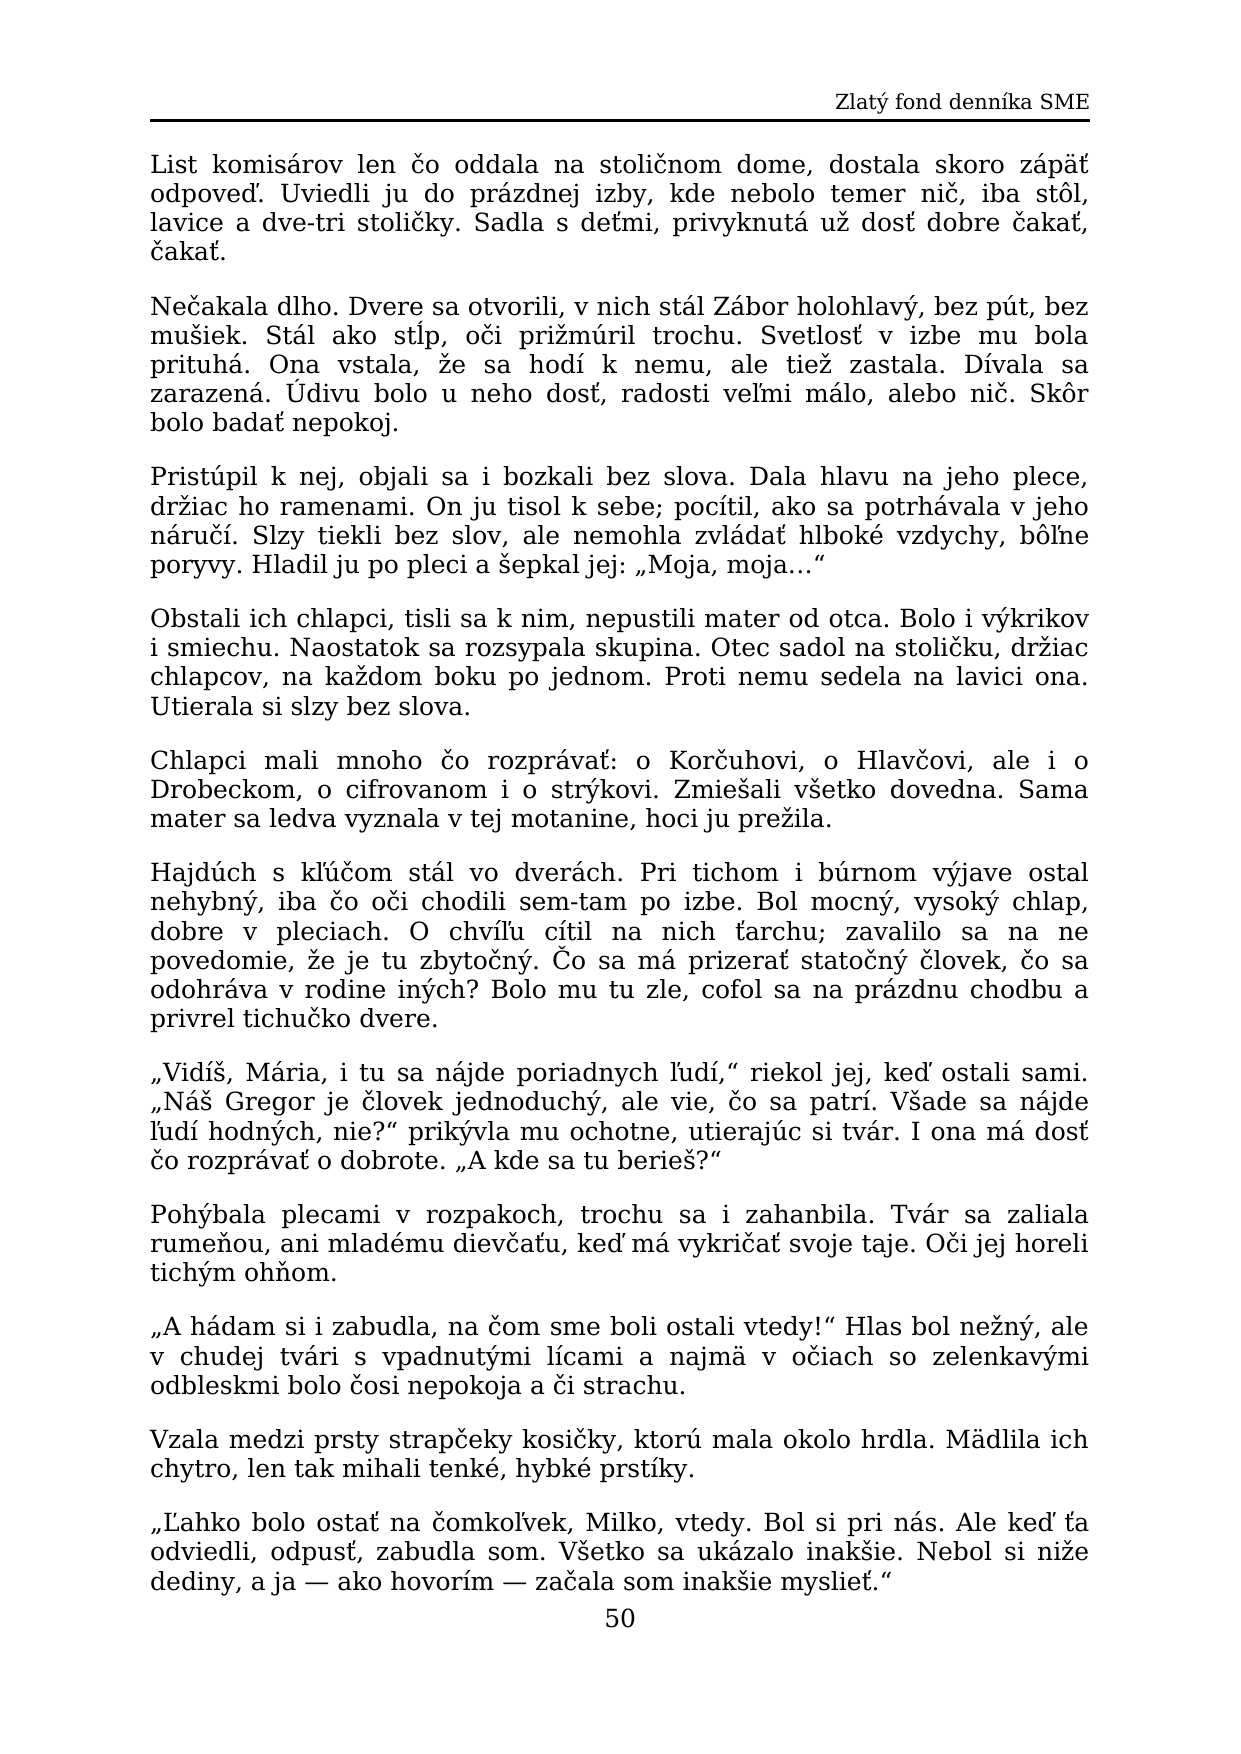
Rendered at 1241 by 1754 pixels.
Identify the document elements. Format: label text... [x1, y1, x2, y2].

text Pohýbala plecami v rozpakoch, trochu sa i zahanbila. Tvár sa zaliala rumeňou, ani mladému dievčaťu, keď má vykričať svoje taje. Oči jej horeli tichým ohňom. [150, 1200, 1090, 1287]
text List komisárov len čo oddala na stoličnom dome, dostala skoro zápäť odpoveď. Uviedli ju do prázdnej izby, kde nebolo temer nič, iba stôl, lavice a dve-tri stoličky. Sadla s deťmi, privyknutá už dosť dobre čakať, čakať. [150, 150, 1090, 267]
text Obstali ich chlapci, tisli sa k nim, nepustili mater od otca. Bolo i výkrikov i smiechu. Naostatok sa rozsypala skupina. Otec sadol na stoličku, držiac chlapcov, na každom boku po jednom. Proti nemu sedela na lavici ona. Utierala si slzy bez slova. [150, 604, 1090, 721]
text „Ľahko bolo ostať na čomkoľvek, Milko, vtedy. Bol si pri nás. Ale keď ťa odviedli, odpusť, zabudla som. Všetko sa ukázalo inakšie. Nebol si niže dediny, a ja — ako hovorím — začala som inakšie myslieť.“ [150, 1508, 1090, 1596]
text „Vidíš, Mária, i tu sa nájde poriadnych ľudí,“ riekol jej, keď ostali sami. „Náš Gregor je človek jednoduchý, ale vie, čo sa patrí. Všade sa nájde ľudí hodných, nie?“ prikývla mu ochotne, utierajúc si tvár. I ona má dosť čo rozprávať o dobrote. „A kde sa tu berieš?“ [150, 1058, 1090, 1175]
text Hajdúch s kľúčom stál vo dverách. Pri tichom i búrnom výjave ostal nehybný, iba čo oči chodili sem-tam po izbe. Bol mocný, vysoký chlap, dobre v pleciach. O chvíľu cítil na nich ťarchu; zavalilo sa na ne povedomie, že je tu zbytočný. Čo sa má prizerať statočný človek, čo sa odohráva v rodine iných? Bolo mu tu zle, cofol sa na prázdnu chodbu a privrel tichučko dvere. [150, 858, 1090, 1033]
text „A hádam si i zabudla, na čom sme boli ostali vtedy!“ Hlas bol nežný, ale v chudej tvári s vpadnutými lícami a najmä v očiach so zelenkavými odbleskmi bolo čosi nepokoja a či strachu. [150, 1312, 1090, 1400]
text Pristúpil k nej, objali sa i bozkali bez slova. Dala hlavu na jeho plece, držiac ho ramenami. On ju tisol k sebe; pocítil, ako sa potrhávala v jeho náručí. Slzy tiekli bez slov, ale nemohla zvládať hlboké vzdychy, bôľne poryvy. Hladil ju po pleci a šepkal jej: „Moja, moja…“ [150, 462, 1090, 579]
text Nečakala dlho. Dvere sa otvorili, v nich stál Zábor holohlavý, bez pút, bez mušiek. Stál ako stĺp, oči prižmúril trochu. Svetlosť v izbe mu bola prituhá. Ona vstala, že sa hodí k nemu, ale tiež zastala. Dívala sa zarazená. Údivu bolo u neho dosť, radosti veľmi málo, alebo nič. Skôr bolo badať nepokoj. [150, 292, 1090, 437]
text Chlapci mali mnoho čo rozprávať: o Korčuhovi, o Hlavčovi, ale i o Drobeckom, o cifrovanom i o strýkovi. Zmiešali všetko dovedna. Sama mater sa ledva vyznala v tej motanine, hoci ju prežila. [150, 746, 1090, 833]
text Vzala medzi prsty strapčeky kosičky, ktorú mala okolo hrdla. Mädlila ich chytro, len tak mihali tenké, hybké prstíky. [150, 1425, 1090, 1483]
